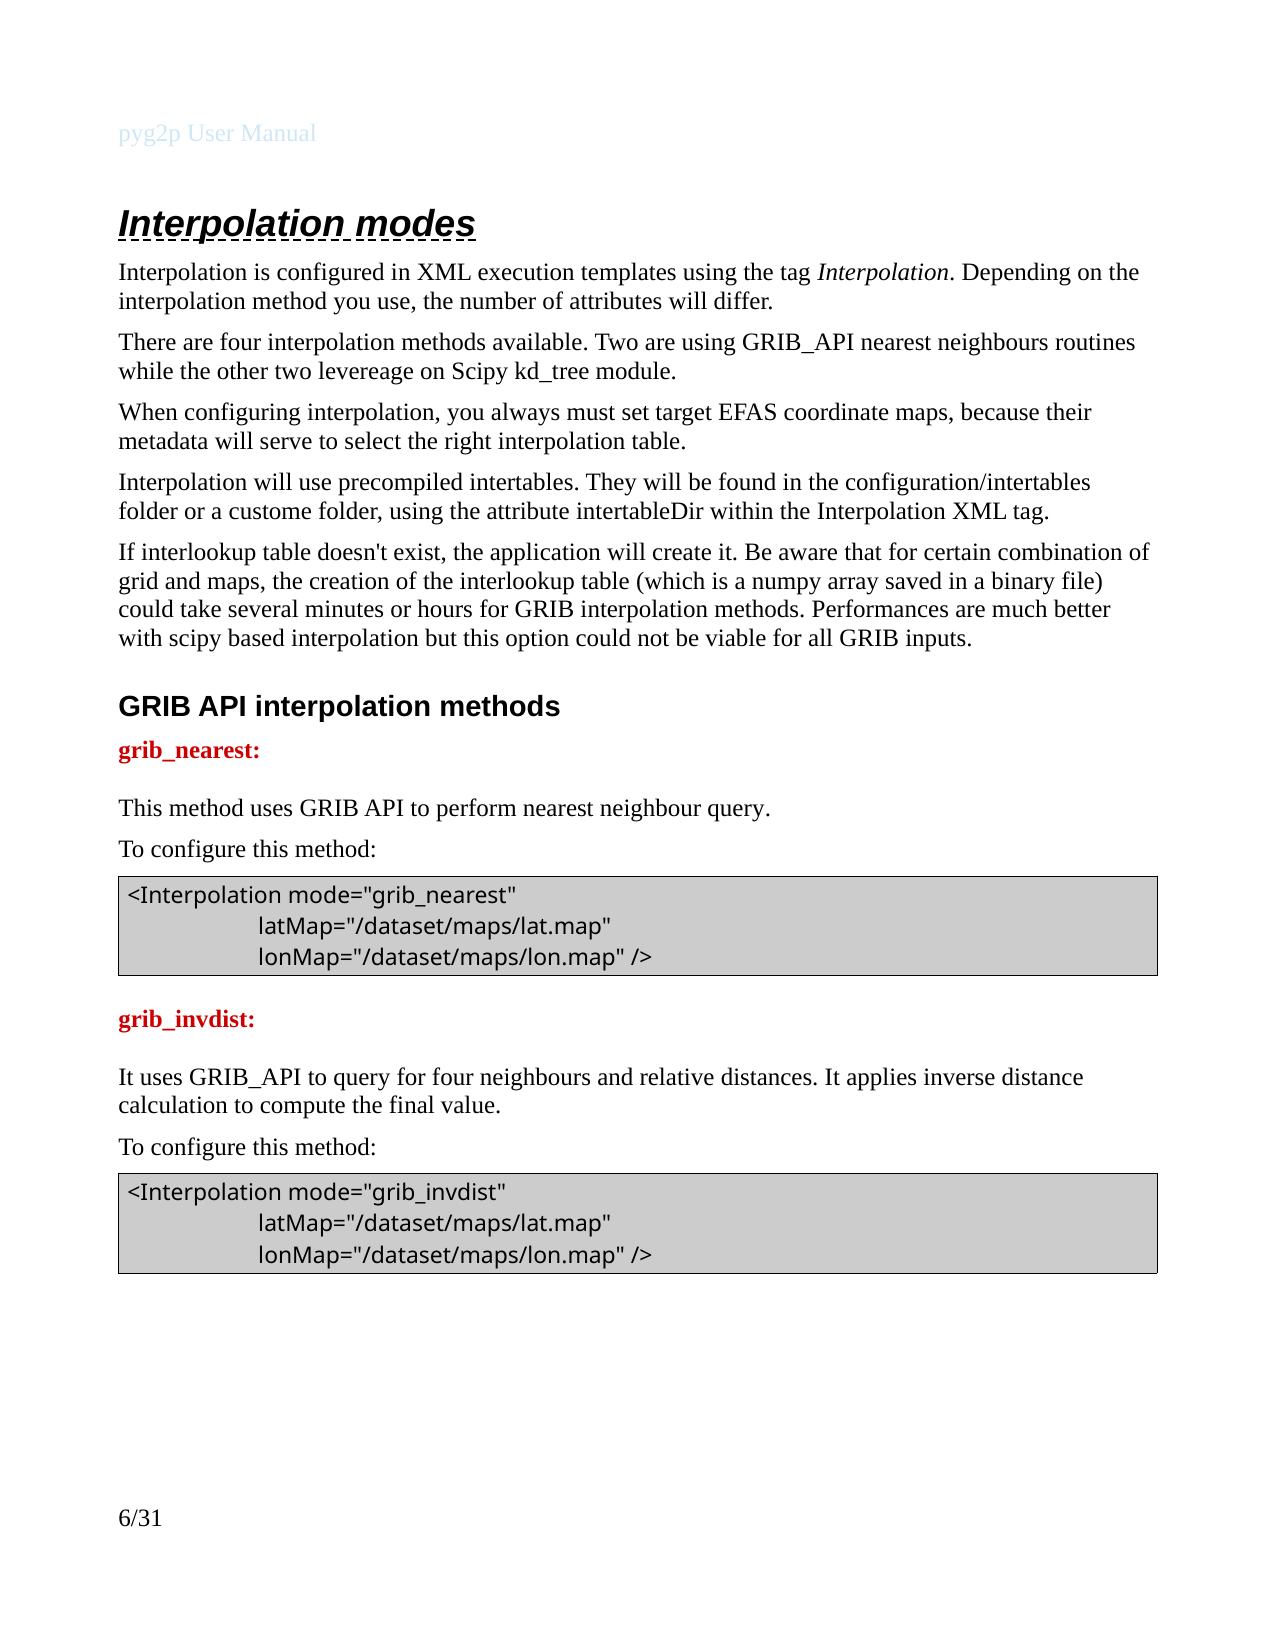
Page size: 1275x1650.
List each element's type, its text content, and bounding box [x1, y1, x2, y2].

text When configuring interpolation, you always must set target EFAS coordinate maps, because their metadata will serve to select the right interpolation table. [118, 397, 1157, 454]
text <Interpolation mode="grib_invdist" [119, 1174, 1157, 1204]
text To configure this method: [118, 834, 1157, 863]
text latMap="/dataset/maps/lat.map" [119, 1204, 1157, 1236]
text Interpolation is configured in XML execution templates using the tag Interpolation. Depending on the interpolation method you use, the number of attributes will differ. [118, 257, 1157, 314]
text lonMap="/dataset/maps/lon.map" /> [119, 938, 1157, 975]
subtitle GRIB API interpolation methods [118, 689, 1157, 723]
text <Interpolation mode="grib_nearest" [119, 877, 1157, 907]
subtitle Interpolation modes [118, 201, 1157, 244]
text Interpolation will use precompiled intertables. They will be found in the configuration/intertables folder or a custome folder, using the attribute intertableDir within the Interpolation XML tag. [118, 467, 1157, 524]
text latMap="/dataset/maps/lat.map" [119, 907, 1157, 938]
text If interlookup table doesn't exist, the application will create it. Be aware that for certain combination of grid and maps, the creation of the interlookup table (which is a numpy array saved in a binary file) could take several minutes or hours for GRIB interpolation methods. Performances are much better with scipy based interpolation but this option could not be viable for all GRIB inputs. [118, 537, 1157, 652]
text To configure this method: [118, 1132, 1157, 1161]
text grib_nearest: This method uses GRIB API to perform nearest neighbour query. [118, 736, 1157, 822]
text lonMap="/dataset/maps/lon.map" /> [119, 1236, 1157, 1273]
text grib_invdist: It uses GRIB_API to query for four neighbours and relative distances. It applies inverse distance calculation to compute the final value. [118, 976, 1157, 1119]
text There are four interpolation methods available. Two are using GRIB_API nearest neighbours routines while the other two levereage on Scipy kd_tree module. [118, 327, 1157, 384]
